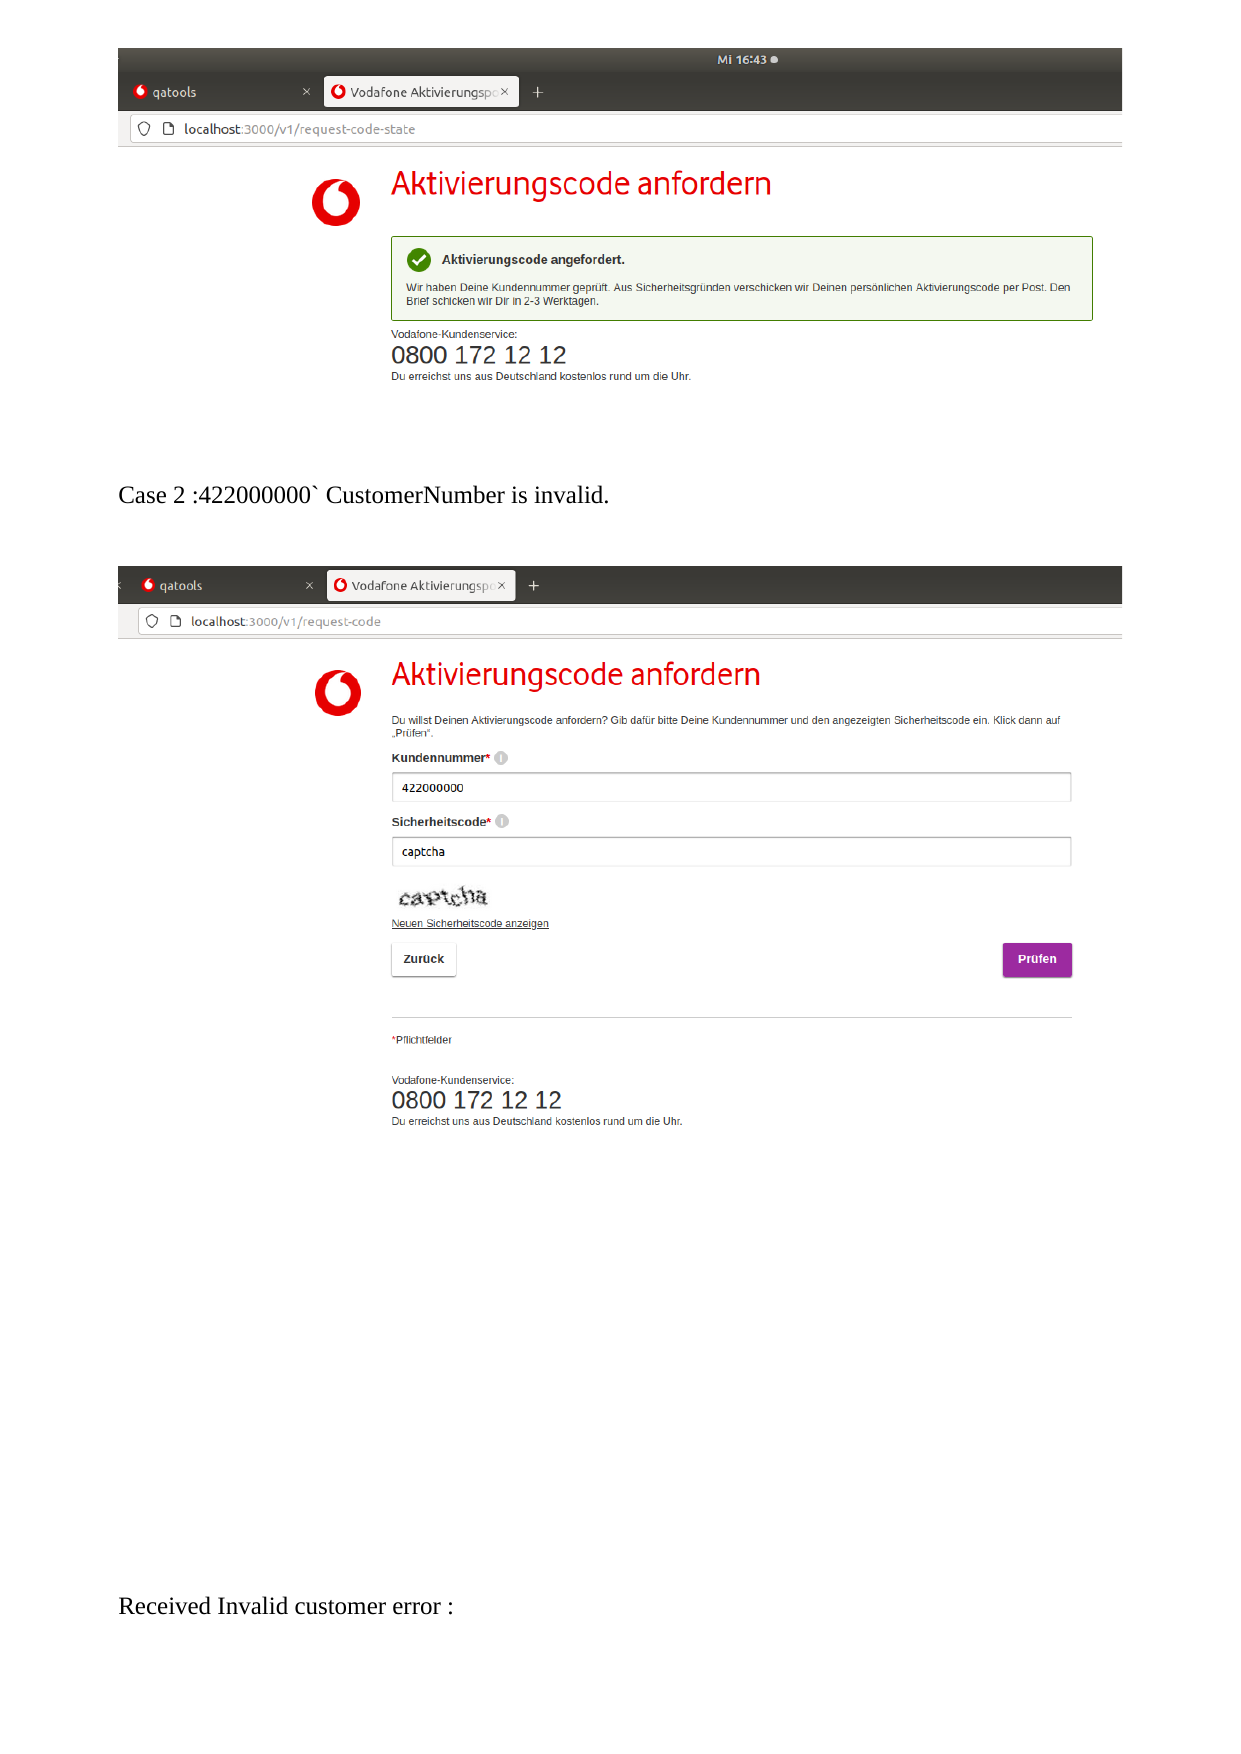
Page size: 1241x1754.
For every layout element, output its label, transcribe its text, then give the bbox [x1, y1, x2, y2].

text Case 2 :422000000` CustomerNumber is invalid. [118, 481, 1122, 509]
picture [118, 566, 1123, 1132]
text Received Invalid customer error : [118, 1591, 1122, 1620]
picture [118, 48, 1123, 452]
